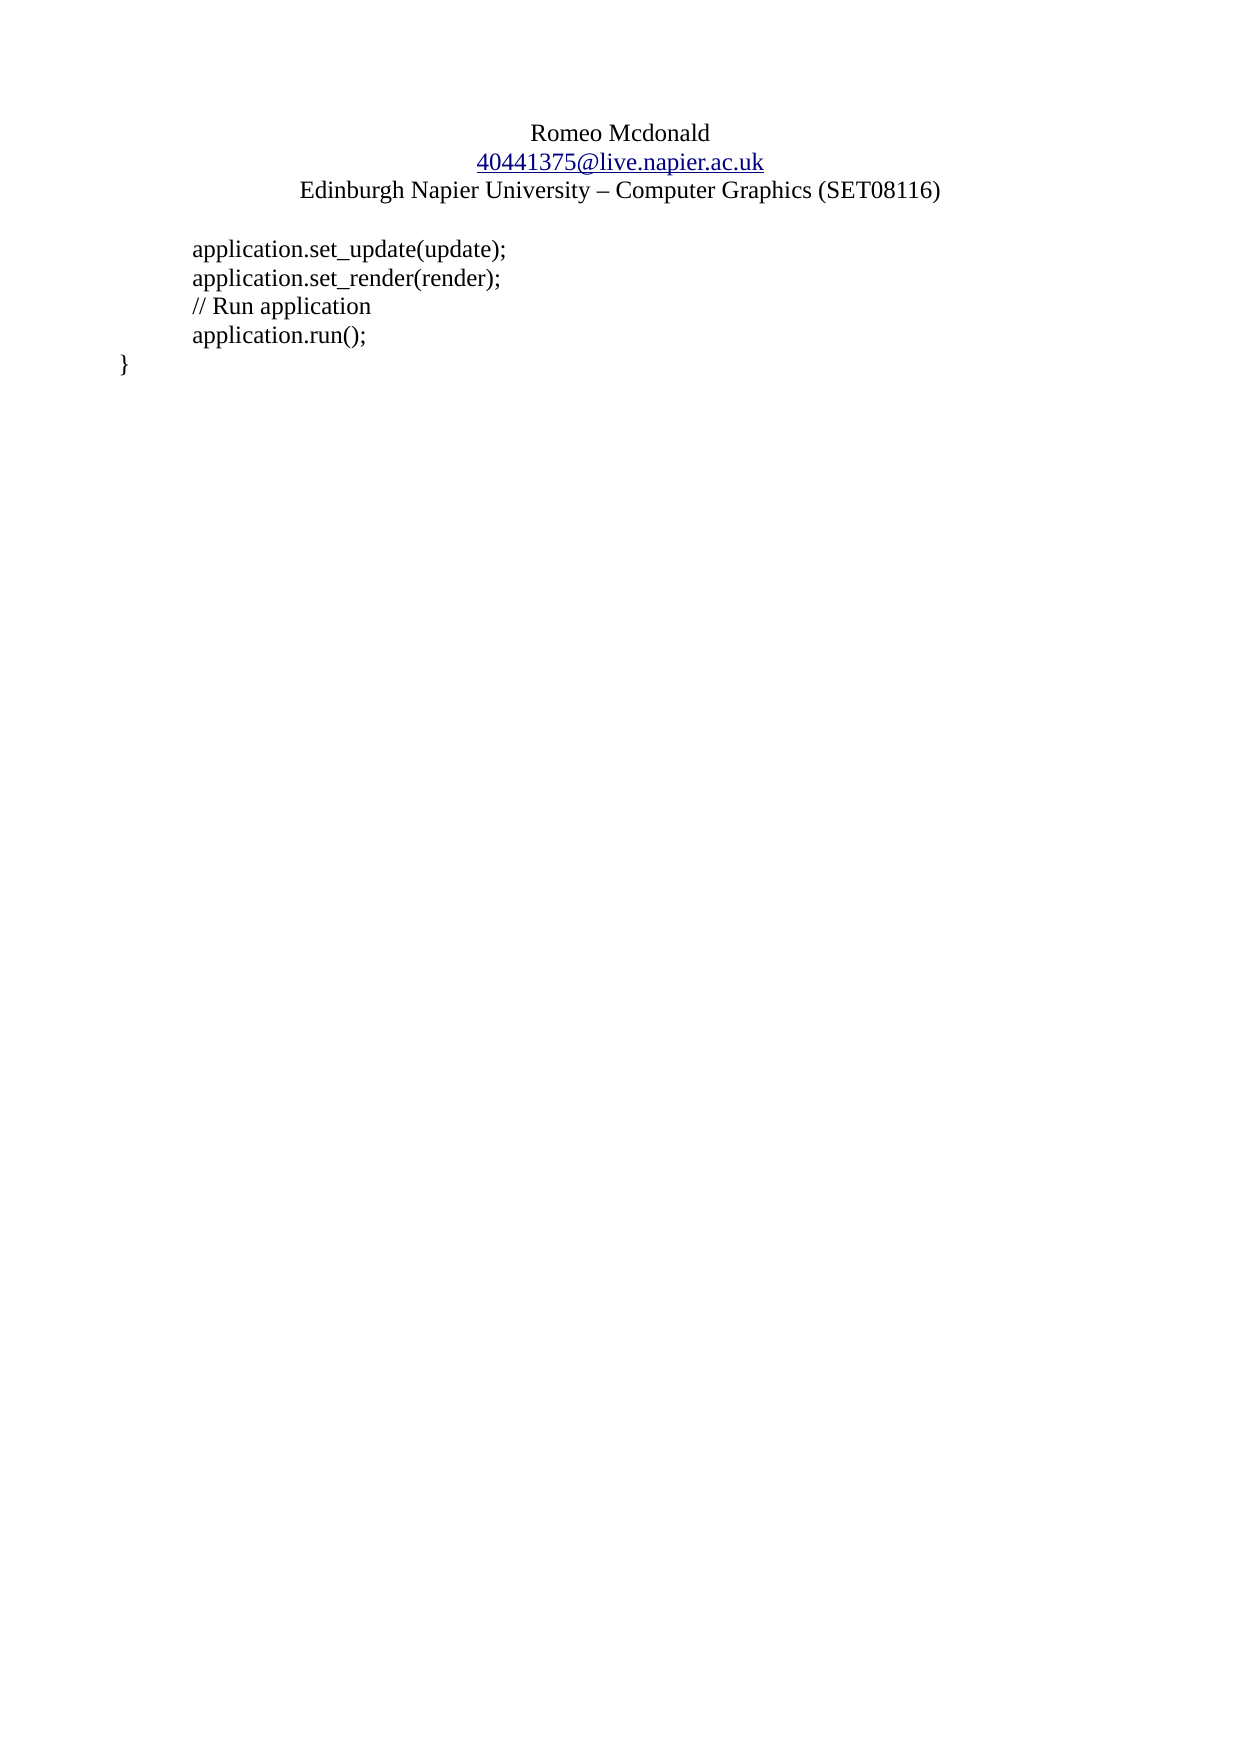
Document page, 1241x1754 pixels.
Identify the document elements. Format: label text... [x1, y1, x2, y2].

text // Run application [118, 291, 1122, 320]
text application.run(); [118, 320, 1122, 349]
text } [118, 349, 1122, 378]
text application.set_update(update); [118, 234, 1122, 263]
text application.set_render(render); [118, 263, 1122, 291]
